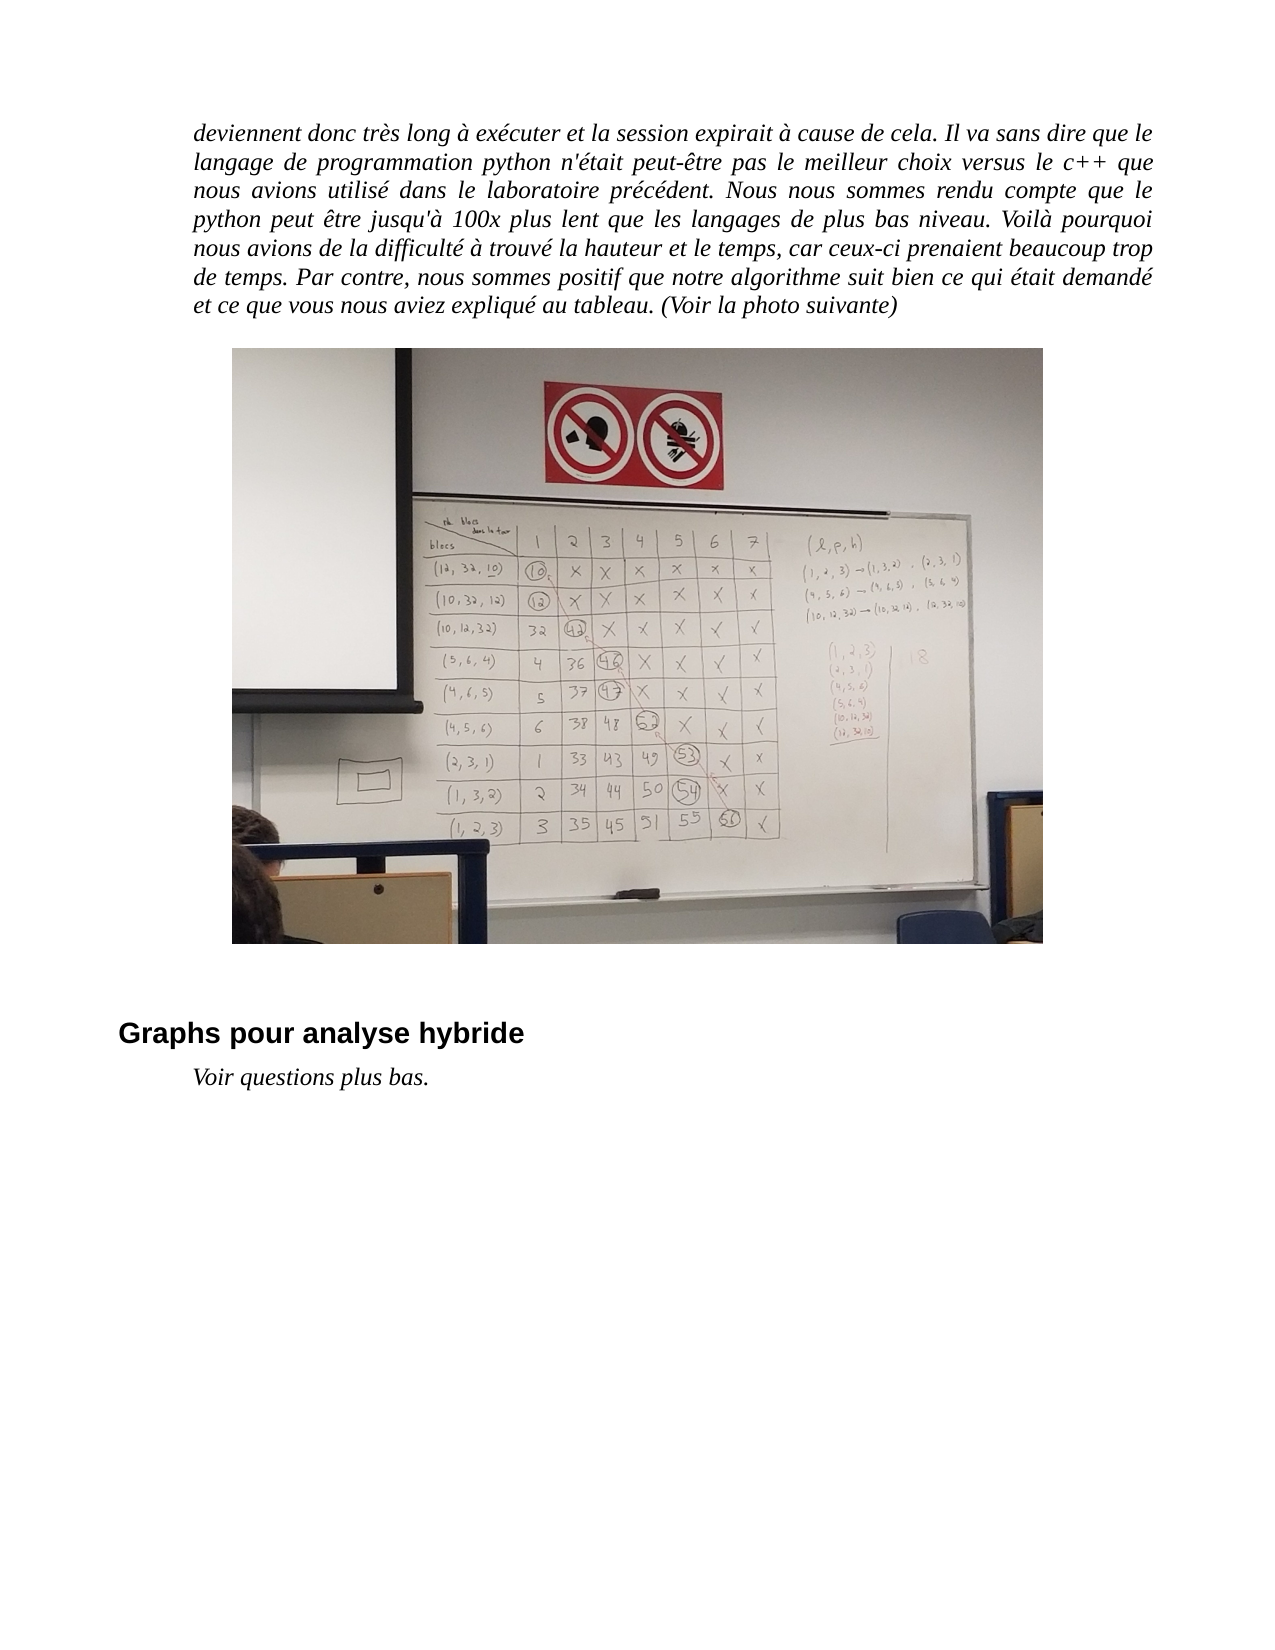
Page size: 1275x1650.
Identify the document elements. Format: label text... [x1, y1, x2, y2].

list deviennent donc très long à exécuter et la session expirait à cause de cela. Il va sans dire que le langage de programmation python n'était peut-être pas le meilleur choix versus le c++ que nous avions utilisé dans le laboratoire précédent. Nous nous sommes rendu compte que le python peut être jusqu'à 100x plus lent que les langages de plus bas niveau. Voilà pourquoi nous avions de la difficulté à trouvé la hauteur et le temps, car ceux-ci prenaient beaucoup trop de temps. Par contre, nous sommes positif que notre algorithme suit bien ce qui était demandé et ce que vous nous aviez expliqué au tableau. (Voir la photo suivante) [156, 118, 1157, 319]
text Voir questions plus bas. [118, 1062, 1157, 1091]
subtitle Graphs pour analyse hybride [118, 1016, 1157, 1049]
picture [232, 348, 1043, 944]
